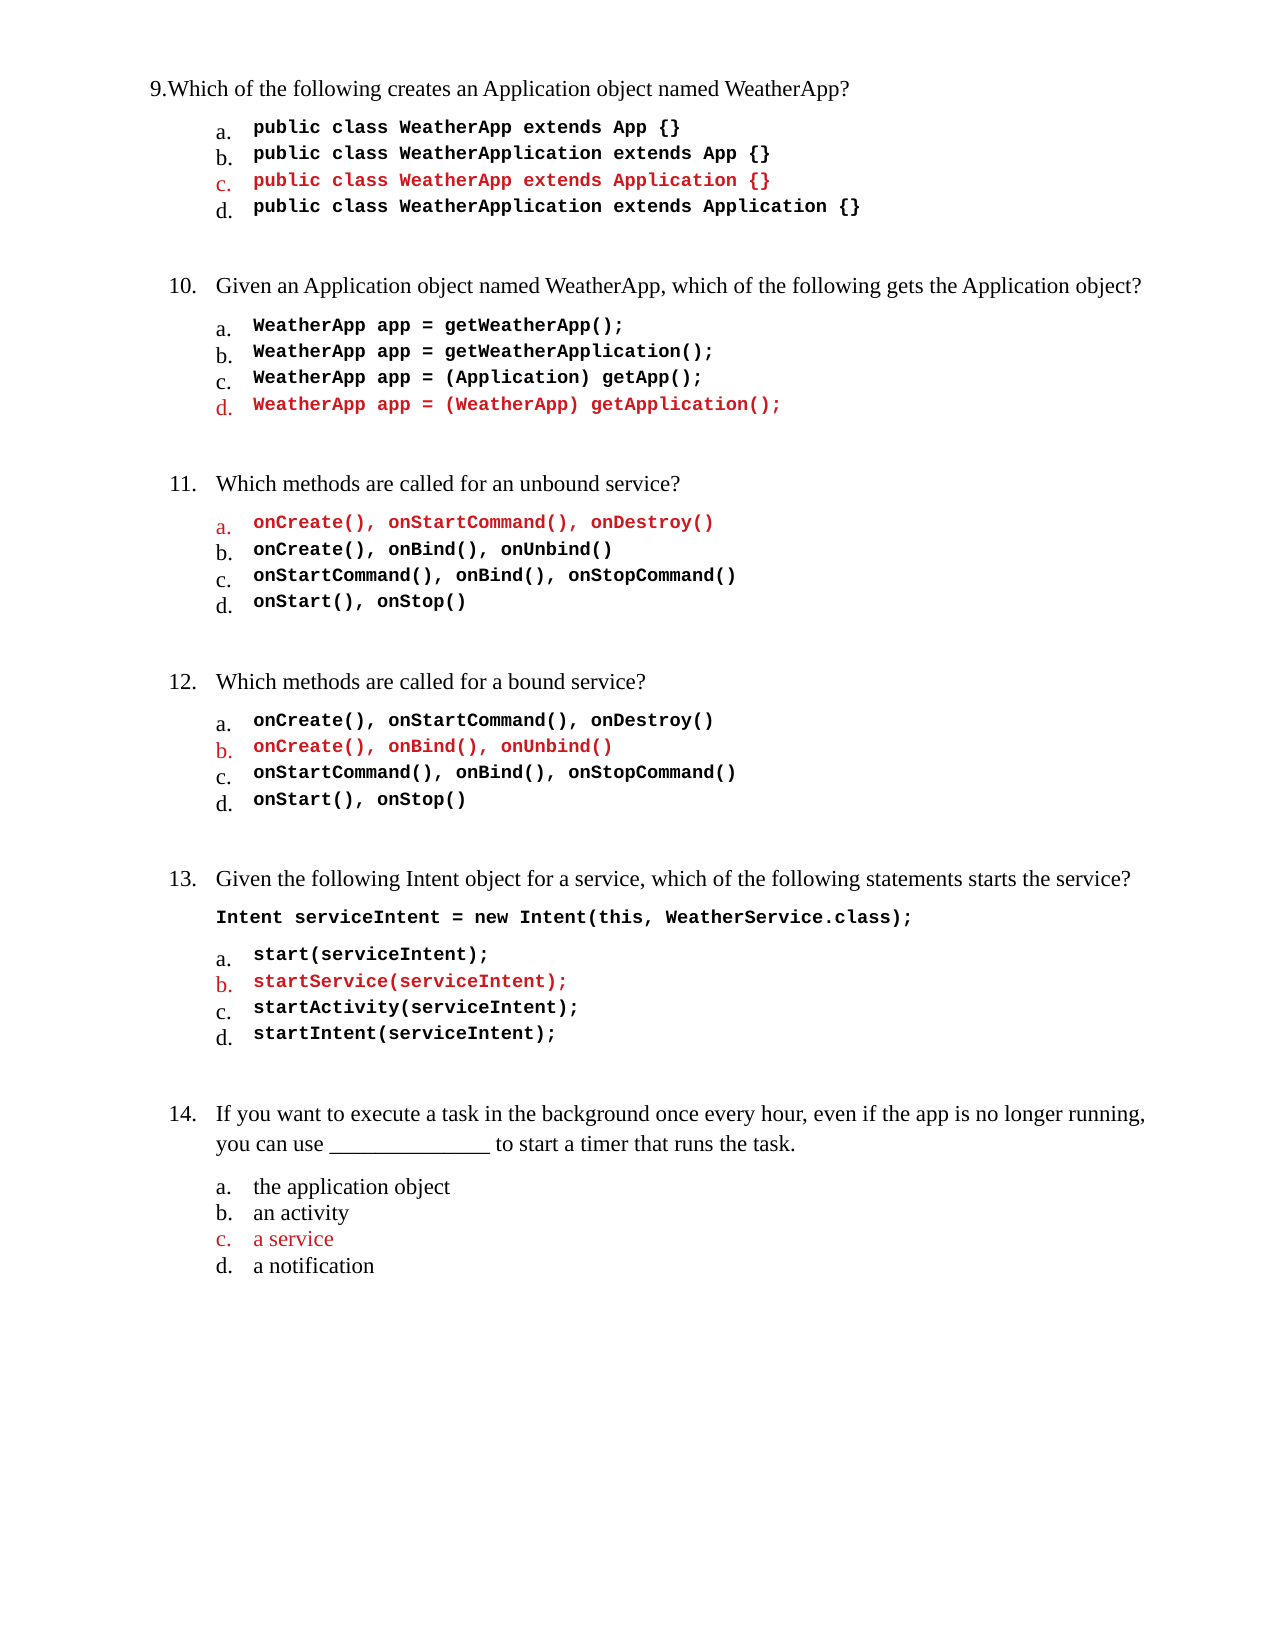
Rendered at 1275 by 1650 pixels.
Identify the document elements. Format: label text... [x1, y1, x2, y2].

table_header onCreate(), onStartCommand(), onDestroy() [249, 711, 1092, 737]
table_cell startActivity(serviceIntent); [249, 998, 1092, 1024]
table_cell public class WeatherApplication extends App {} [249, 144, 1092, 170]
text 13. Given the following Intent object for a service, which of the following statements starts the service? [150, 865, 1162, 892]
text Intent serviceIntent = new Intent(this, WeatherService.class); [216, 908, 1162, 929]
table_cell a notification [249, 1252, 1092, 1278]
table_header a. [211, 711, 248, 737]
table_cell onStartCommand(), onBind(), onStopCommand() [249, 566, 1092, 592]
table_header a. [211, 945, 248, 971]
table_cell b. [211, 971, 248, 998]
text 10. Given an Application object named WeatherApp, which of the following gets the Application object? [150, 273, 1162, 299]
table_cell d. [211, 197, 248, 223]
table_cell b. [211, 144, 248, 170]
table_header WeatherApp app = getWeatherApp(); [249, 315, 1092, 342]
table_cell d. [211, 1024, 248, 1050]
text 11. Which methods are called for an unbound service? [150, 470, 1162, 497]
table_cell b. [211, 737, 248, 763]
table_header start(serviceIntent); [249, 945, 1092, 971]
table_cell a service [249, 1226, 1092, 1252]
table_header a. [211, 315, 248, 342]
table_header a. [211, 118, 248, 144]
table_cell an activity [249, 1199, 1092, 1226]
table_cell onCreate(), onBind(), onUnbind() [249, 737, 1092, 763]
table_cell onStart(), onStop() [249, 790, 1092, 816]
text 9. Which of the following creates an Application object named WeatherApp? [150, 75, 1162, 101]
table_cell d. [211, 1252, 248, 1278]
text 14. If you want to execute a task in the background once every hour, even if the app is no longer running, you can use ______________ to start a timer that runs the task. [150, 1100, 1162, 1156]
table_cell b. [211, 539, 248, 566]
table_cell public class WeatherApplication extends Application {} [249, 197, 1092, 223]
table_cell onStartCommand(), onBind(), onStopCommand() [249, 763, 1092, 789]
table_cell startIntent(serviceIntent); [249, 1024, 1092, 1050]
table_cell c. [211, 763, 248, 789]
table_cell onCreate(), onBind(), onUnbind() [249, 539, 1092, 566]
table_cell d. [211, 592, 248, 618]
table_cell d. [211, 790, 248, 816]
table_cell onStart(), onStop() [249, 592, 1092, 618]
table_header public class WeatherApp extends App {} [249, 118, 1092, 144]
table_cell startService(serviceIntent); [249, 971, 1092, 998]
table_cell c. [211, 566, 248, 592]
table_cell public class WeatherApp extends Application {} [249, 170, 1092, 197]
text 12. Which methods are called for a bound service? [150, 668, 1162, 694]
table_cell b. [211, 342, 248, 368]
table_cell c. [211, 1226, 248, 1252]
table_header the application object [249, 1173, 1092, 1199]
table_cell c. [211, 998, 248, 1024]
table_cell d. [211, 394, 248, 421]
table_cell WeatherApp app = (WeatherApp) getApplication(); [249, 394, 1092, 421]
table_cell c. [211, 368, 248, 394]
table_cell c. [211, 170, 248, 197]
table_cell b. [211, 1199, 248, 1226]
table_header a. [211, 513, 248, 539]
table_header onCreate(), onStartCommand(), onDestroy() [249, 513, 1092, 539]
table_cell WeatherApp app = getWeatherApplication(); [249, 342, 1092, 368]
table_header a. [211, 1173, 248, 1199]
table_cell WeatherApp app = (Application) getApp(); [249, 368, 1092, 394]
